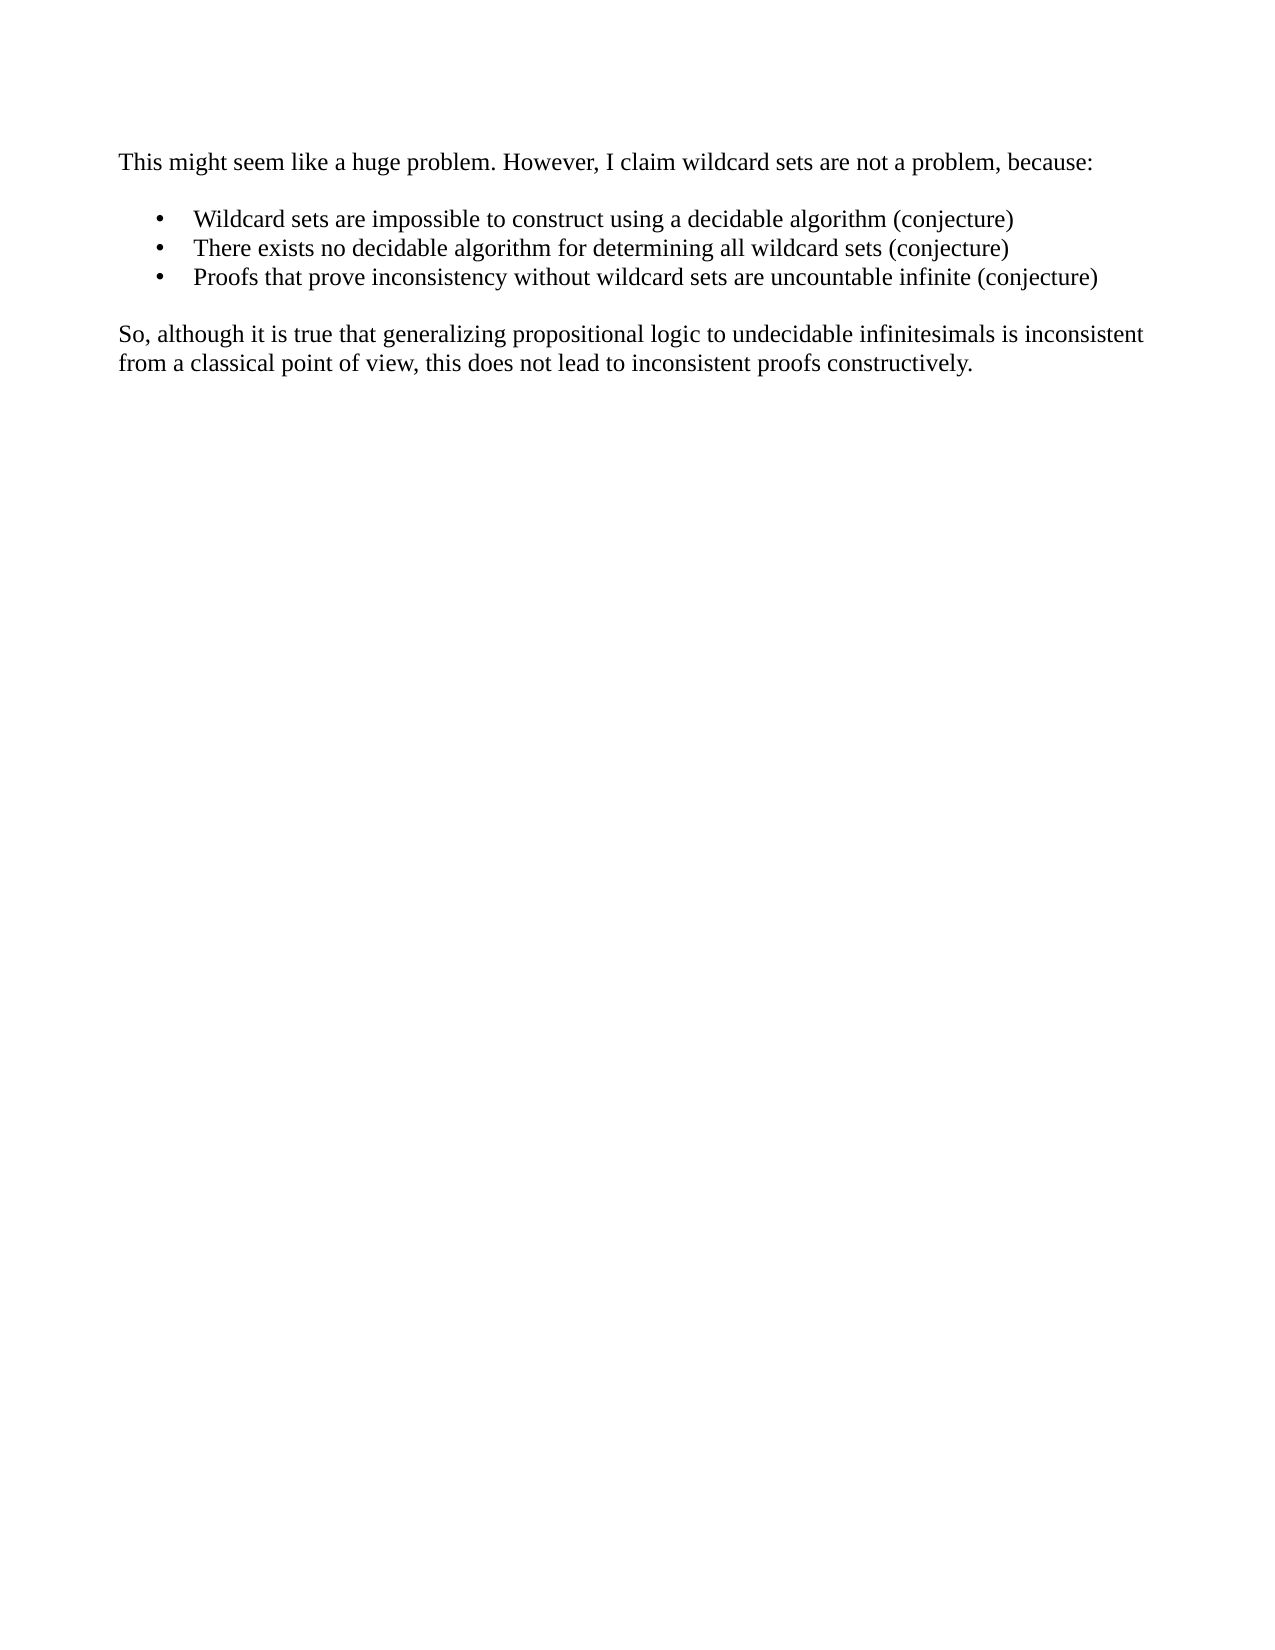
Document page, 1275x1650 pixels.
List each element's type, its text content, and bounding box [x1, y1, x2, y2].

list There exists no decidable algorithm for determining all wildcard sets (conjecture) [156, 233, 1157, 262]
text So, although it is true that generalizing propositional logic to undecidable infinitesimals is inconsistent from a classical point of view, this does not lead to inconsistent proofs constructively. [118, 319, 1157, 377]
list Wildcard sets are impossible to construct using a decidable algorithm (conjecture) [156, 204, 1157, 233]
list Proofs that prove inconsistency without wildcard sets are uncountable infinite (conjecture) [156, 262, 1157, 291]
text This might seem like a huge problem. However, I claim wildcard sets are not a problem, because: [118, 147, 1157, 176]
